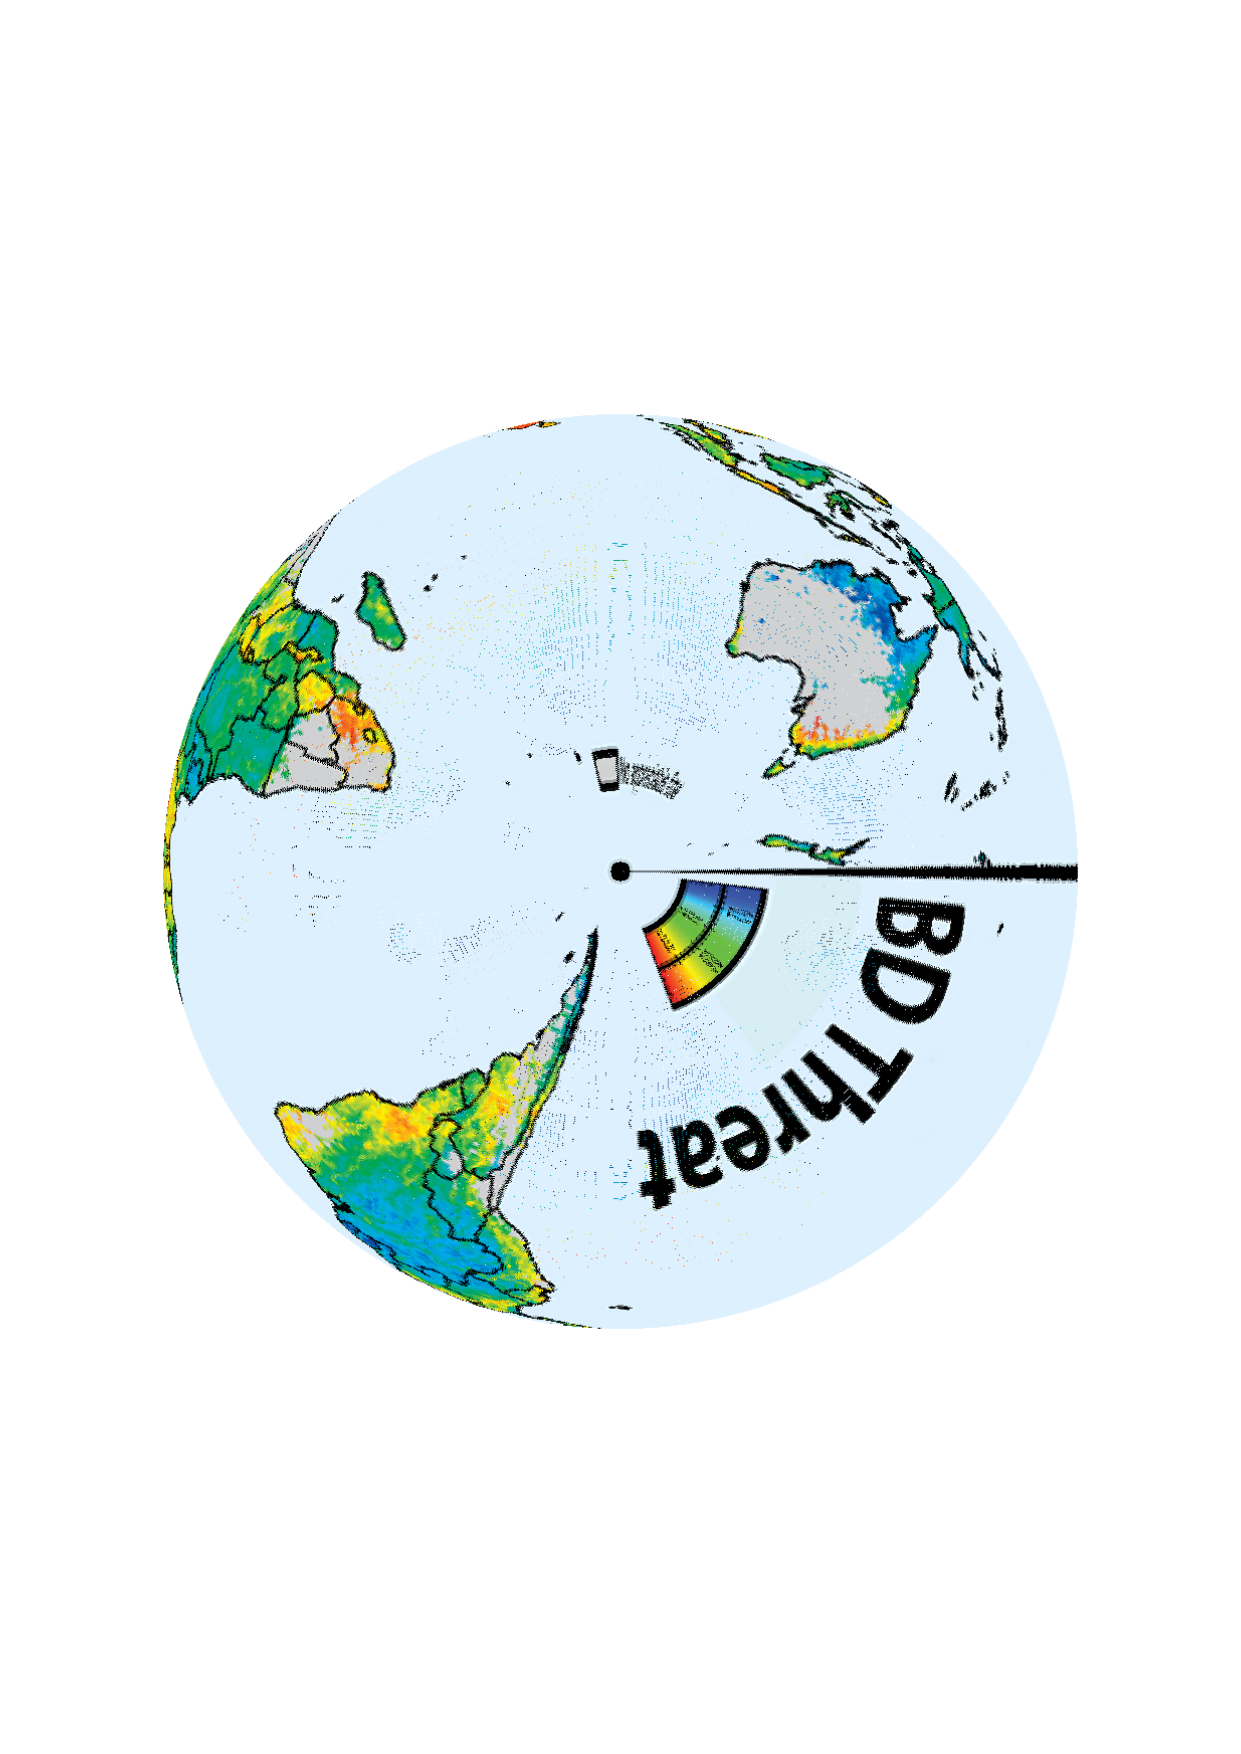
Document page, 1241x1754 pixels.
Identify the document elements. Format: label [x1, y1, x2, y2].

picture [118, 369, 1123, 1374]
